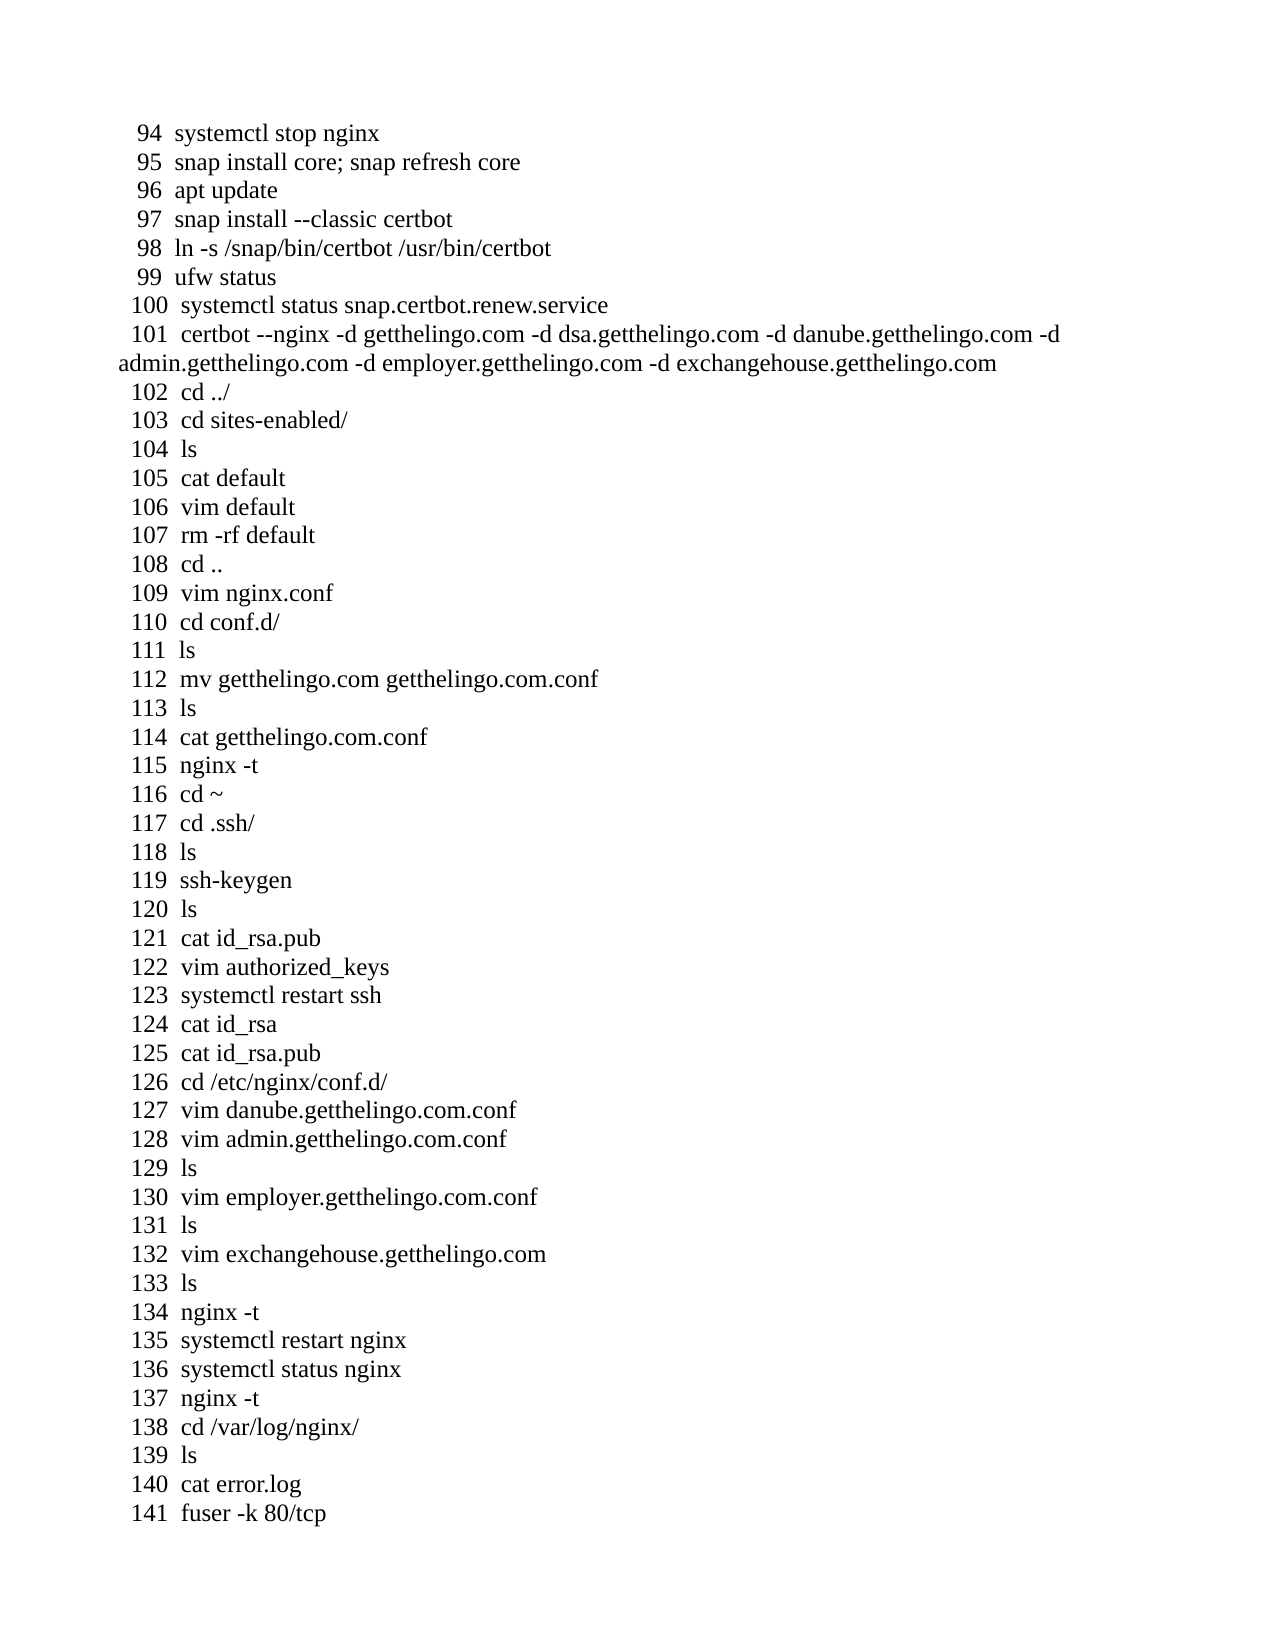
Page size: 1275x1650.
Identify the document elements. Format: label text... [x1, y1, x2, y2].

text 120 ls [118, 894, 1157, 923]
text 123 systemctl restart ssh [118, 981, 1157, 1009]
text 99 ufw status [118, 262, 1157, 291]
text 140 cat error.log [118, 1469, 1157, 1498]
text 111 ls [118, 636, 1157, 664]
text 121 cat id_rsa.pub [118, 923, 1157, 952]
text 100 systemctl status snap.certbot.renew.service [118, 291, 1157, 319]
text 110 cd conf.d/ [118, 607, 1157, 636]
text 113 ls [118, 693, 1157, 722]
text 138 cd /var/log/nginx/ [118, 1412, 1157, 1441]
text 97 snap install --classic certbot [118, 204, 1157, 233]
text 124 cat id_rsa [118, 1009, 1157, 1038]
text 116 cd ~ [118, 779, 1157, 808]
text 135 systemctl restart nginx [118, 1326, 1157, 1354]
text 132 vim exchangehouse.getthelingo.com [118, 1239, 1157, 1268]
text 118 ls [118, 837, 1157, 866]
text 107 rm -rf default [118, 521, 1157, 549]
text 112 mv getthelingo.com getthelingo.com.conf [118, 664, 1157, 693]
text 104 ls [118, 434, 1157, 463]
text 114 cat getthelingo.com.conf [118, 722, 1157, 751]
text 115 nginx -t [118, 751, 1157, 779]
text 127 vim danube.getthelingo.com.conf [118, 1096, 1157, 1124]
text 136 systemctl status nginx [118, 1354, 1157, 1383]
text 105 cat default [118, 463, 1157, 492]
text 128 vim admin.getthelingo.com.conf [118, 1124, 1157, 1153]
text 125 cat id_rsa.pub [118, 1038, 1157, 1067]
text 133 ls [118, 1268, 1157, 1297]
text 117 cd .ssh/ [118, 808, 1157, 837]
text 95 snap install core; snap refresh core [118, 147, 1157, 176]
text 129 ls [118, 1153, 1157, 1182]
text 130 vim employer.getthelingo.com.conf [118, 1182, 1157, 1211]
text 109 vim nginx.conf [118, 578, 1157, 607]
text 102 cd ../ [118, 377, 1157, 406]
text 139 ls [118, 1441, 1157, 1469]
text 141 fuser -k 80/tcp [118, 1498, 1157, 1527]
text 103 cd sites-enabled/ [118, 406, 1157, 434]
text 106 vim default [118, 492, 1157, 521]
text 126 cd /etc/nginx/conf.d/ [118, 1067, 1157, 1096]
text 96 apt update [118, 176, 1157, 204]
text 94 systemctl stop nginx [118, 118, 1157, 147]
text 108 cd .. [118, 549, 1157, 578]
text 134 nginx -t [118, 1297, 1157, 1326]
text 137 nginx -t [118, 1383, 1157, 1412]
text 98 ln -s /snap/bin/certbot /usr/bin/certbot [118, 233, 1157, 262]
text 119 ssh-keygen [118, 866, 1157, 894]
text 131 ls [118, 1211, 1157, 1239]
text 122 vim authorized_keys [118, 952, 1157, 981]
text 101 certbot --nginx -d getthelingo.com -d dsa.getthelingo.com -d danube.getthelingo.com -d admin.getthelingo.com -d employer.getthelingo.com -d exchangehouse.getthelingo.com [118, 319, 1157, 377]
